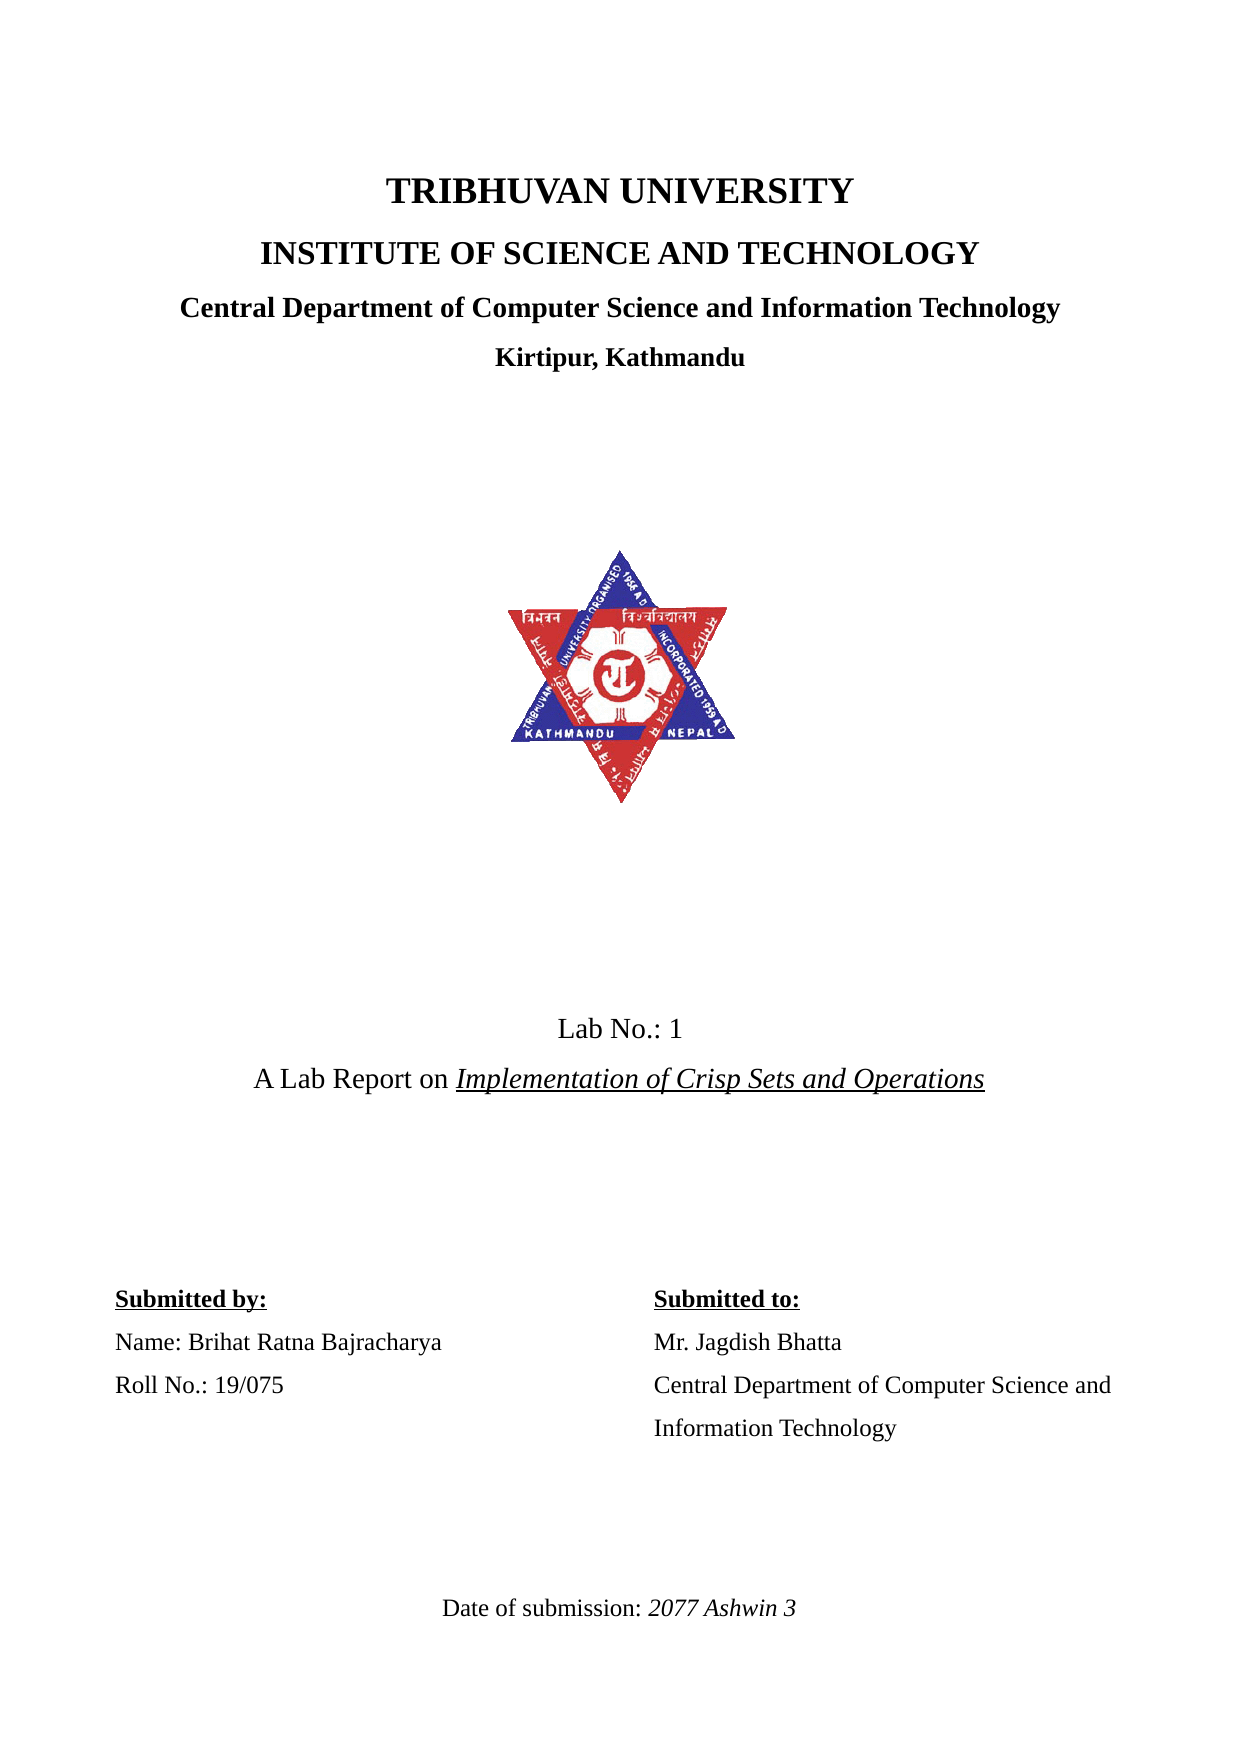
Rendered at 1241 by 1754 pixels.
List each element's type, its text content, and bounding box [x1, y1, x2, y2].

text Submitted to: [654, 1284, 1122, 1313]
text INSTITUTE OF SCIENCE AND TECHNOLOGY [118, 233, 1122, 271]
picture [483, 539, 757, 824]
text A Lab Report on Implementation of Crisp Sets and Operations [118, 1061, 1122, 1094]
text Submitted by: [115, 1284, 654, 1313]
text Kirtipur, Kathmandu [118, 341, 1122, 372]
text TRIBHUVAN UNIVERSITY [118, 168, 1122, 212]
text Central Department of Computer Science and Information Technology [118, 291, 1122, 324]
text Mr. Jagdish Bhatta [654, 1327, 1122, 1356]
text Roll No.: 19/075 [115, 1370, 654, 1399]
text Name: Brihat Ratna Bajracharya [115, 1327, 654, 1356]
text Central Department of Computer Science and Information Technology [654, 1370, 1122, 1442]
text Date of submission: 2077 Ashwin 3 [118, 1593, 1122, 1622]
text Lab No.: 1 [118, 1011, 1122, 1044]
